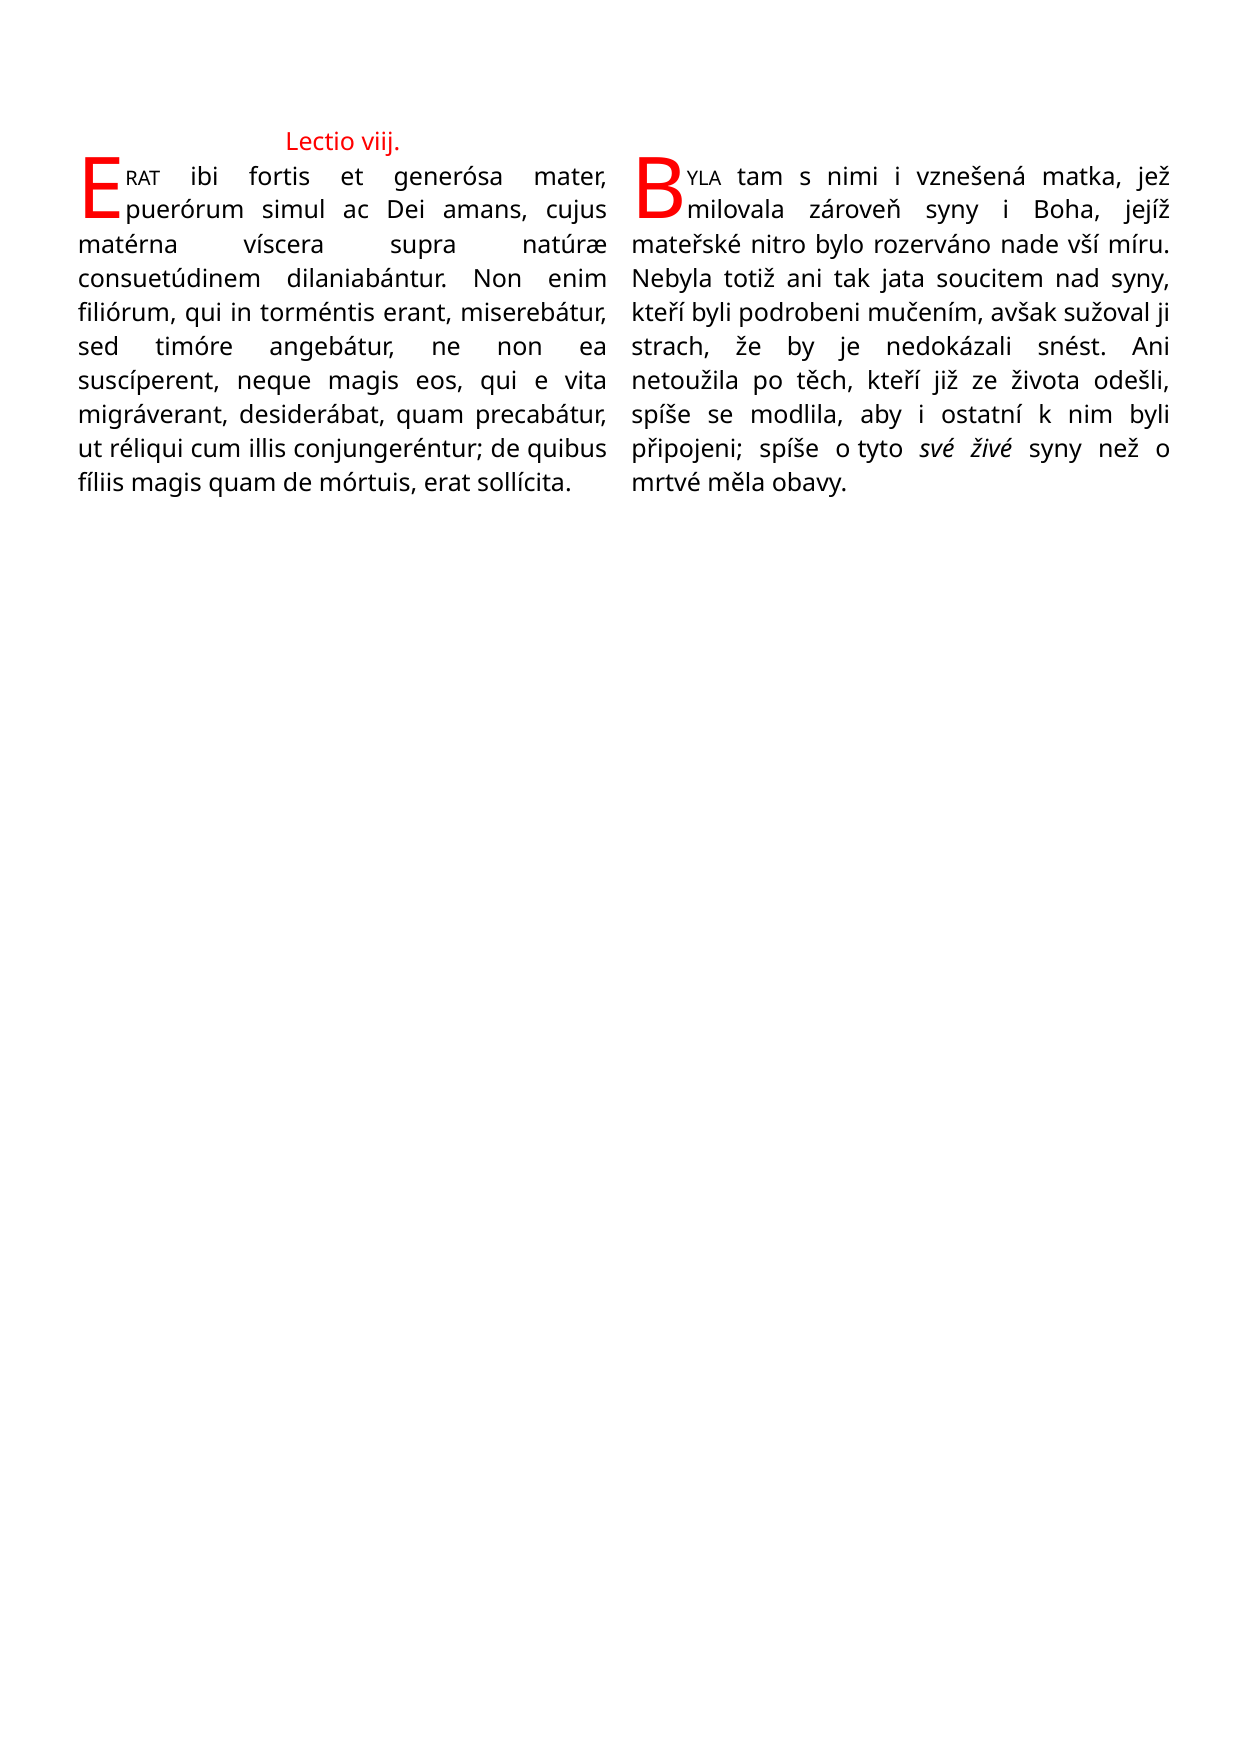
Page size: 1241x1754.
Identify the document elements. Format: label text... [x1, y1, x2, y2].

table_cell Lectio viij. Erat ibi fortis et generósa mater, puerórum simul ac Dei amans, cujus matérna víscera supra natúræ consuetúdinem dilaniabántur. Non enim filiórum, qui in torméntis erant, miserebátur, sed timóre angebátur, ne non ea suscíperent, neque magis eos, qui e vita migráverant, desiderábat, quam precabátur, ut réliqui cum illis conjungeréntur; de quibus fíliis magis quam de mórtuis, erat sollícita. [66, 118, 619, 505]
table_cell Byla tam s nimi i vznešená matka, jež milovala zároveň syny i Boha, jejíž mateřské nitro bylo rozerváno nade vší míru. Nebyla totiž ani tak jata soucitem nad syny, kteří byli podrobeni mučením, avšak sužoval ji strach, že by je nedokázali snést. Ani netoužila po těch, kteří již ze života odešli, spíše se modlila, aby i ostatní k nim byli připojeni; spíše o tyto své živé syny než o mrtvé měla obavy. [619, 118, 1182, 505]
